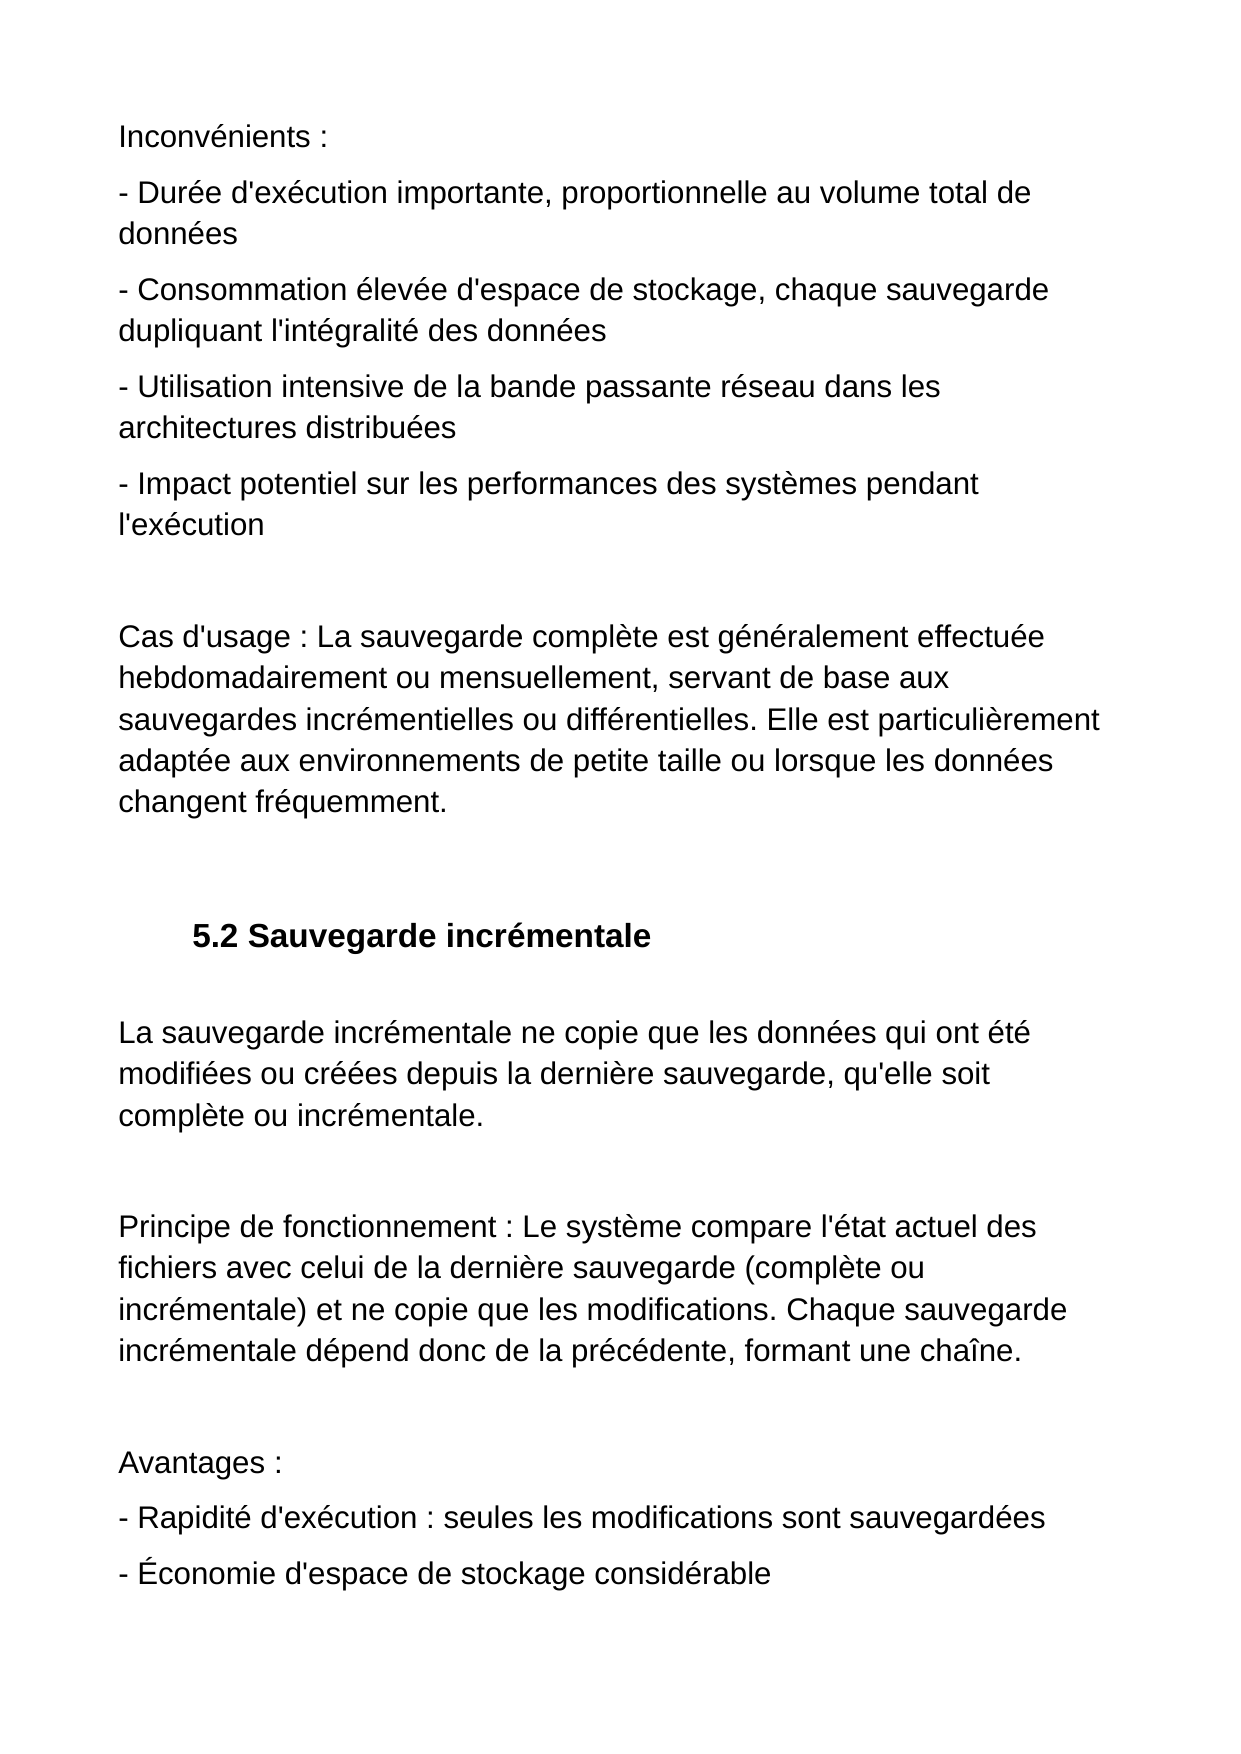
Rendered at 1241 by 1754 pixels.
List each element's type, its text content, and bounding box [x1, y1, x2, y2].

text - Utilisation intensive de la bande passante réseau dans les architectures distribuées [118, 368, 1122, 445]
text La sauvegarde incrémentale ne copie que les données qui ont été modifiées ou créées depuis la dernière sauvegarde, qu'elle soit complète ou incrémentale. [118, 1014, 1122, 1133]
subtitle 5.2 Sauvegarde incrémentale [118, 916, 1122, 954]
text - Rapidité d'exécution : seules les modifications sont sauvegardées [118, 1499, 1122, 1536]
text - Impact potentiel sur les performances des systèmes pendant l'exécution [118, 465, 1122, 542]
text Inconvénients : [118, 118, 1122, 154]
text - Durée d'exécution importante, proportionnelle au volume total de données [118, 174, 1122, 251]
text - Économie d'espace de stockage considérable [118, 1555, 1122, 1591]
text Avantages : [118, 1444, 1122, 1480]
text Principe de fonctionnement : Le système compare l'état actuel des fichiers avec celui de la dernière sauvegarde (complète ou incrémentale) et ne copie que les modifications. Chaque sauvegarde incrémentale dépend donc de la précédente, formant une chaîne. [118, 1208, 1122, 1368]
text Cas d'usage : La sauvegarde complète est généralement effectuée hebdomadairement ou mensuellement, servant de base aux sauvegardes incrémentielles ou différentielles. Elle est particulièrement adaptée aux environnements de petite taille ou lorsque les données changent fréquemment. [118, 618, 1122, 819]
text - Consommation élevée d'espace de stockage, chaque sauvegarde dupliquant l'intégralité des données [118, 271, 1122, 348]
